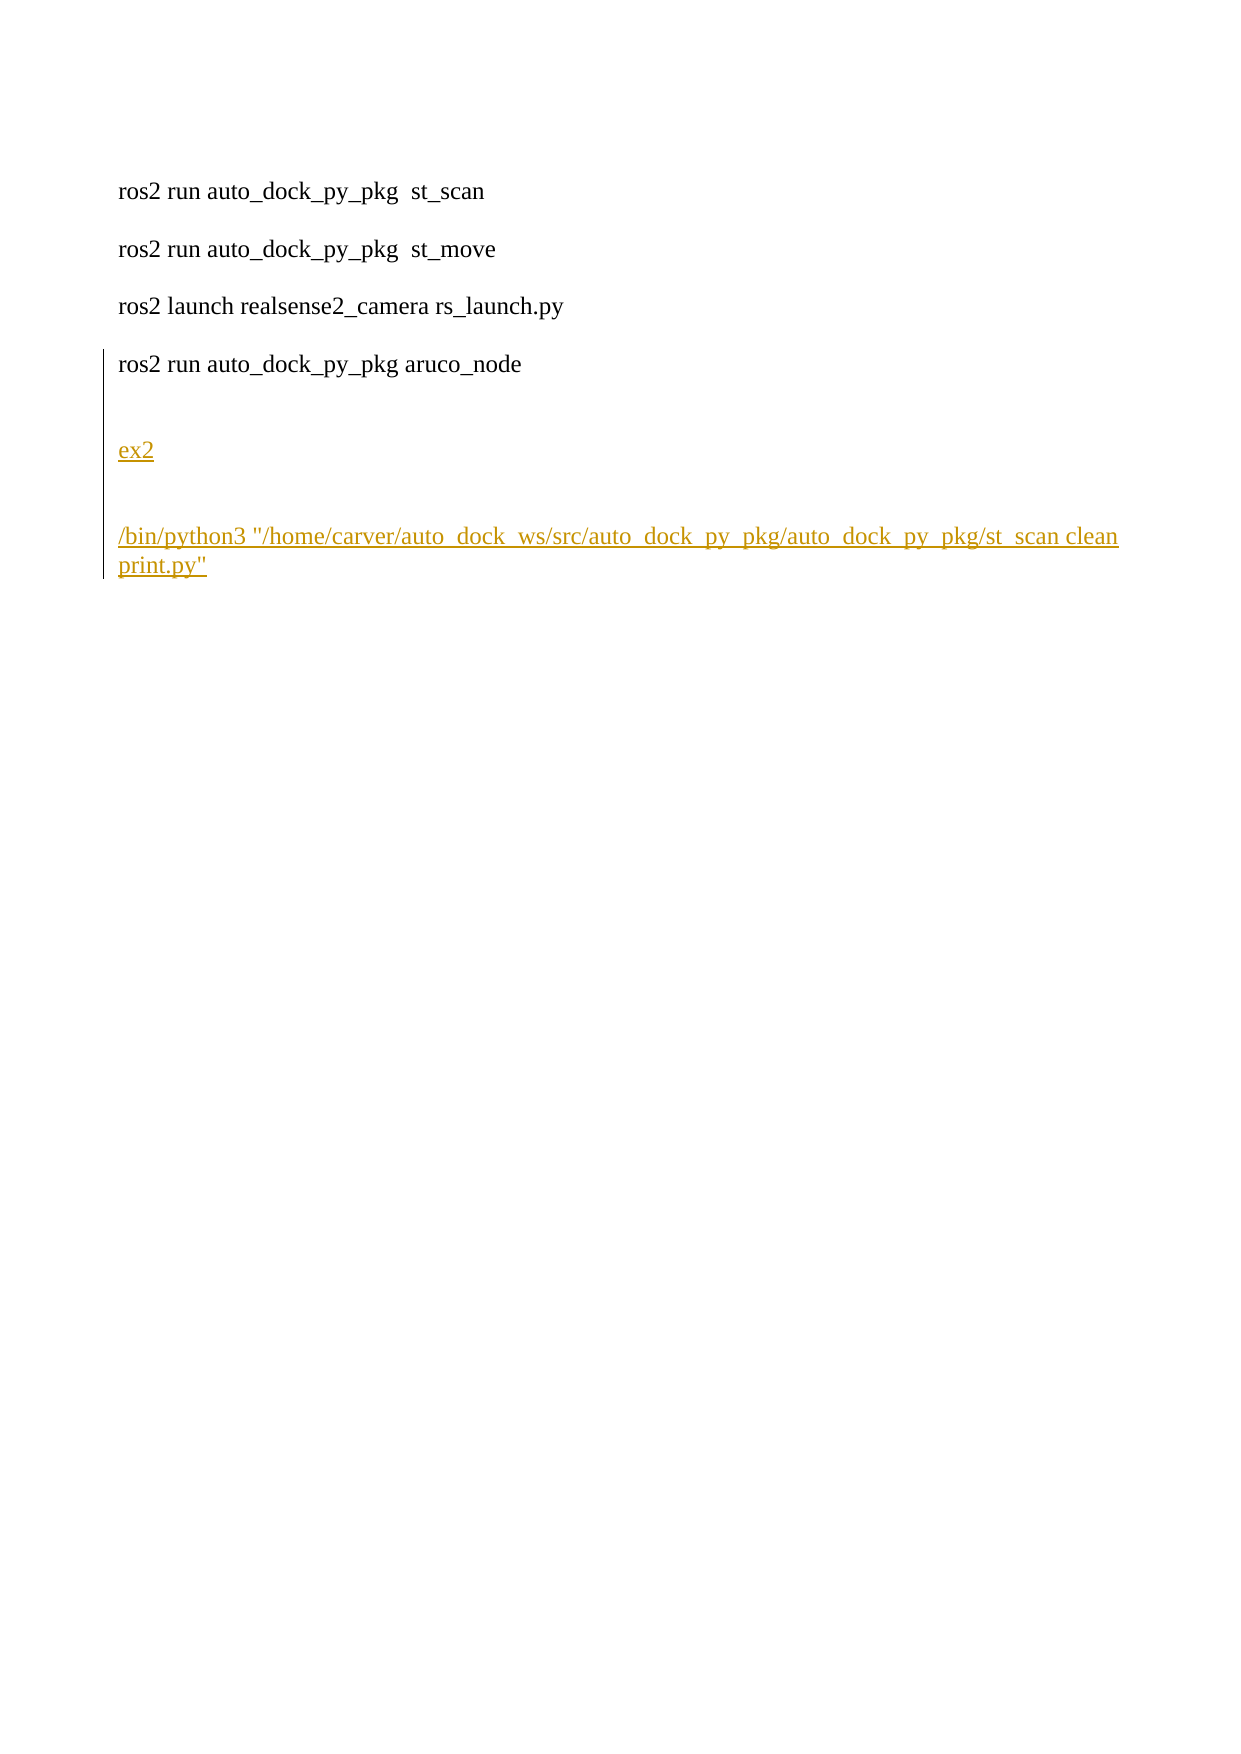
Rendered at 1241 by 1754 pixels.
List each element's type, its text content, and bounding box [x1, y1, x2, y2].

text ex2 [118, 435, 1122, 464]
text ros2 run auto_dock_py_pkg st_move [118, 234, 1122, 263]
text ros2 run auto_dock_py_pkg st_scan [118, 176, 1122, 205]
text ros2 run auto_dock_py_pkg aruco_node [118, 349, 1122, 378]
text ros2 launch realsense2_camera rs_launch.py [118, 291, 1122, 320]
text /bin/python3 "/home/carver/auto_dock_ws/src/auto_dock_py_pkg/auto_dock_py_pkg/st_scan clean print.py" [118, 521, 1122, 579]
